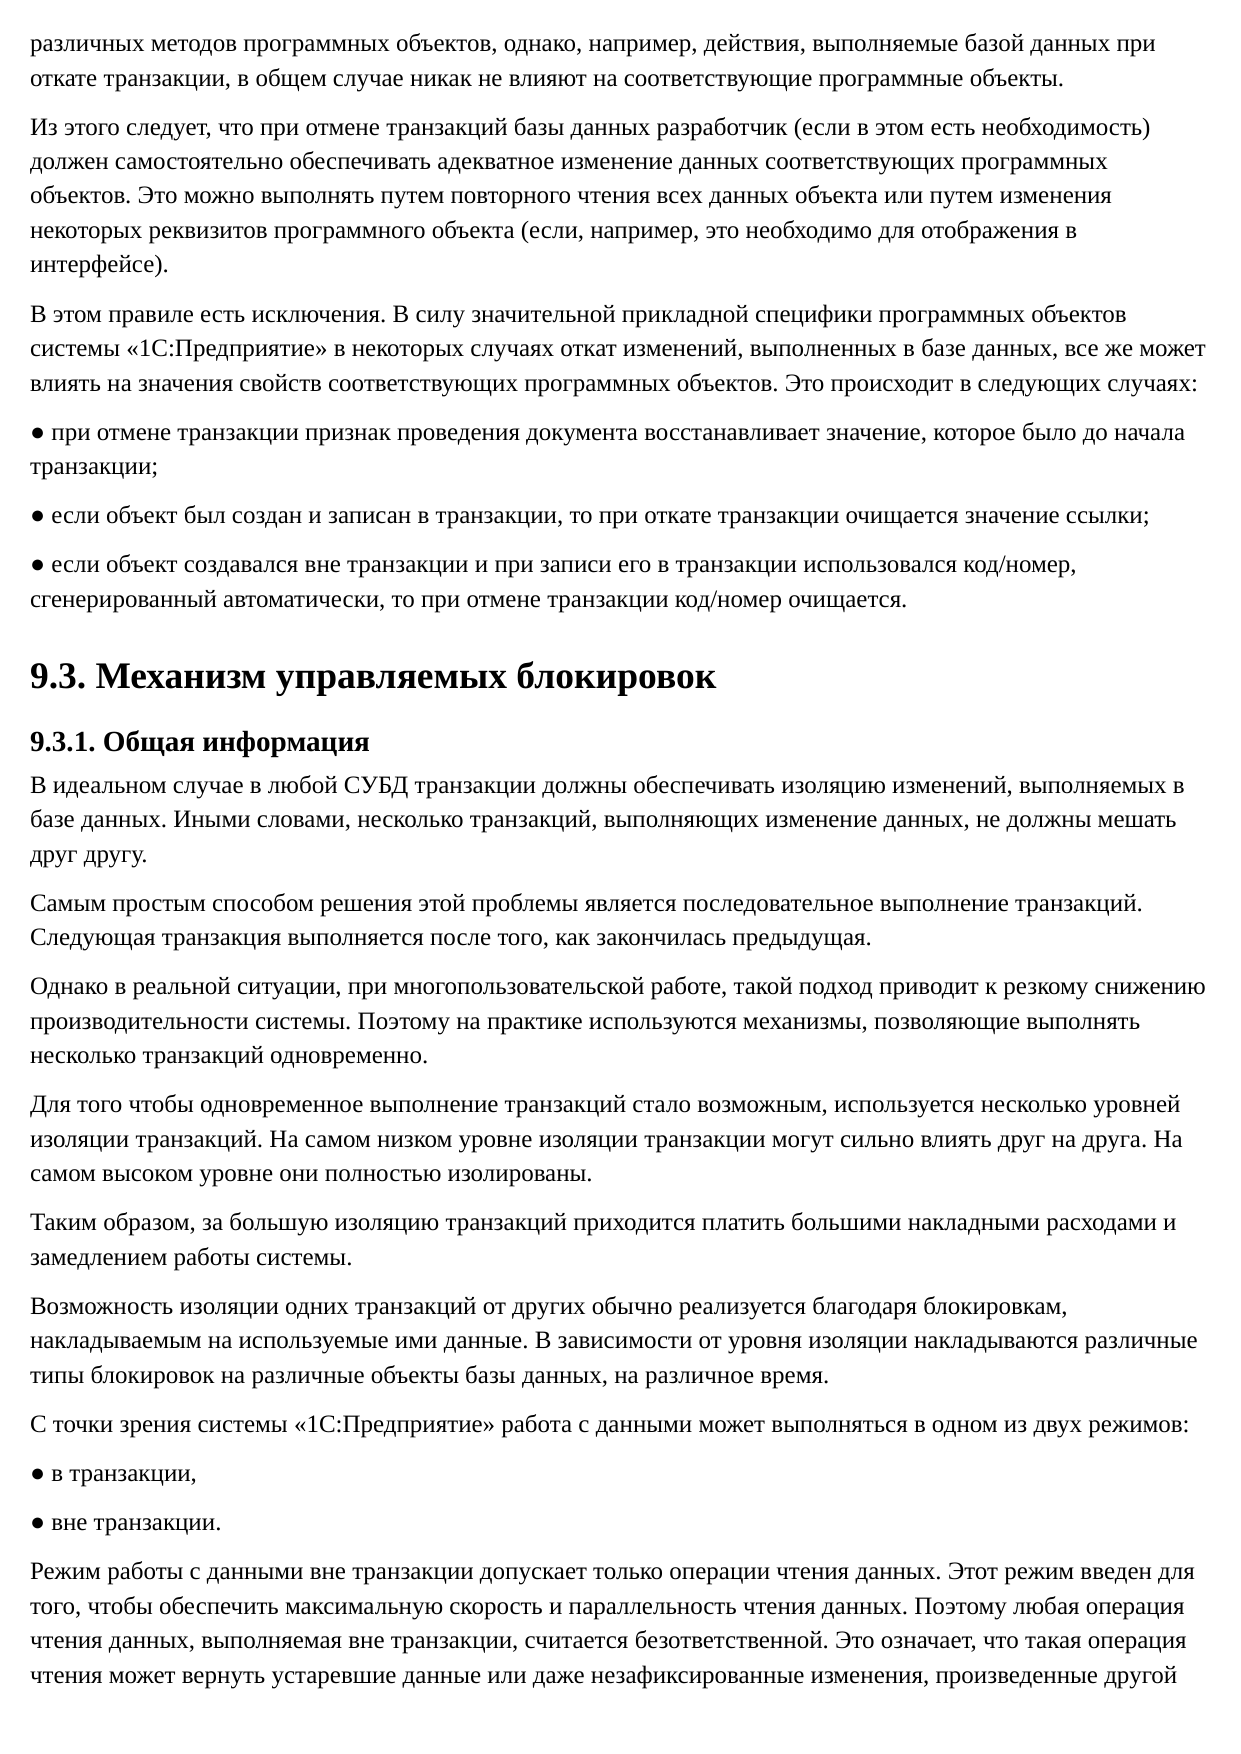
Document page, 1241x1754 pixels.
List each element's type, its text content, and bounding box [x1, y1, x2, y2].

text ● вне транзакции. [30, 1507, 1211, 1536]
text С точки зрения системы «1С:Предприятие» работа с данными может выполняться в одном из двух режимов: [30, 1409, 1211, 1438]
text Режим работы с данными вне транзакции допускает только операции чтения данных. Этот режим введен для того, чтобы обеспечить максимальную скорость и параллельность чтения данных. Поэтому любая операция чтения данных, выполняемая вне транзакции, считается безответственной. Это означает, что такая операция чтения может вернуть устаревшие данные или даже незафиксированные изменения, произведенные другой [30, 1556, 1211, 1688]
text Для того чтобы одновременное выполнение транзакций стало возможным, используется несколько уровней изоляции транзакций. На самом низком уровне изоляции транзакции могут сильно влиять друг на друга. На самом высоком уровне они полностью изолированы. [30, 1089, 1211, 1187]
text ● если объект был создан и записан в транзакции, то при откате транзакции очищается значение ссылки; [30, 500, 1211, 529]
text Из этого следует, что при отмене транзакций базы данных разработчик (если в этом есть необходимость) должен самостоятельно обеспечивать адекватное изменение данных соответствующих программных объектов. Это можно выполнять путем повторного чтения всех данных объекта или путем изменения некоторых реквизитов программного объекта (если, например, это необходимо для отображения в интерфейсе). [30, 112, 1211, 278]
subtitle 9.3.1. Общая информация [30, 724, 1211, 757]
text Однако в реальной ситуации, при многопользовательской работе, такой подход приводит к резкому снижению производительности системы. Поэтому на практике используются механизмы, позволяющие выполнять несколько транзакций одновременно. [30, 971, 1211, 1069]
text ● в транзакции, [30, 1458, 1211, 1487]
text В идеальном случае в любой СУБД транзакции должны обеспечивать изоляцию изменений, выполняемых в базе данных. Иными словами, несколько транзакций, выполняющих изменение данных, не должны мешать друг другу. [30, 770, 1211, 868]
text Возможность изоляции одних транзакций от других обычно реализуется благодаря блокировкам, накладываемым на используемые ими данные. В зависимости от уровня изоляции накладываются различные типы блокировок на различные объекты базы данных, на различное время. [30, 1291, 1211, 1389]
subtitle 9.3. Механизм управляемых блокировок [30, 654, 1211, 697]
text Самым простым способом решения этой проблемы является последовательное выполнение транзакций. Следующая транзакция выполняется после того, как закончилась предыдущая. [30, 888, 1211, 951]
text ● если объект создавался вне транзакции и при записи его в транзакции использовался код/номер, сгенерированный автоматически, то при отмене транзакции код/номер очищается. [30, 549, 1211, 612]
text ● при отмене транзакции признак проведения документа восстанавливает значение, которое было до начала транзакции; [30, 417, 1211, 480]
text различных методов программных объектов, однако, например, действия, выполняемые базой данных при откате транзакции, в общем случае никак не влияют на соответствующие программные объекты. [30, 28, 1211, 91]
text Таким образом, за большую изоляцию транзакций приходится платить большими накладными расходами и замедлением работы системы. [30, 1207, 1211, 1271]
text В этом правиле есть исключения. В силу значительной прикладной специфики программных объектов системы «1С:Предприятие» в некоторых случаях откат изменений, выполненных в базе данных, все же может влиять на значения свойств соответствующих программных объектов. Это происходит в следующих случаях: [30, 299, 1211, 396]
